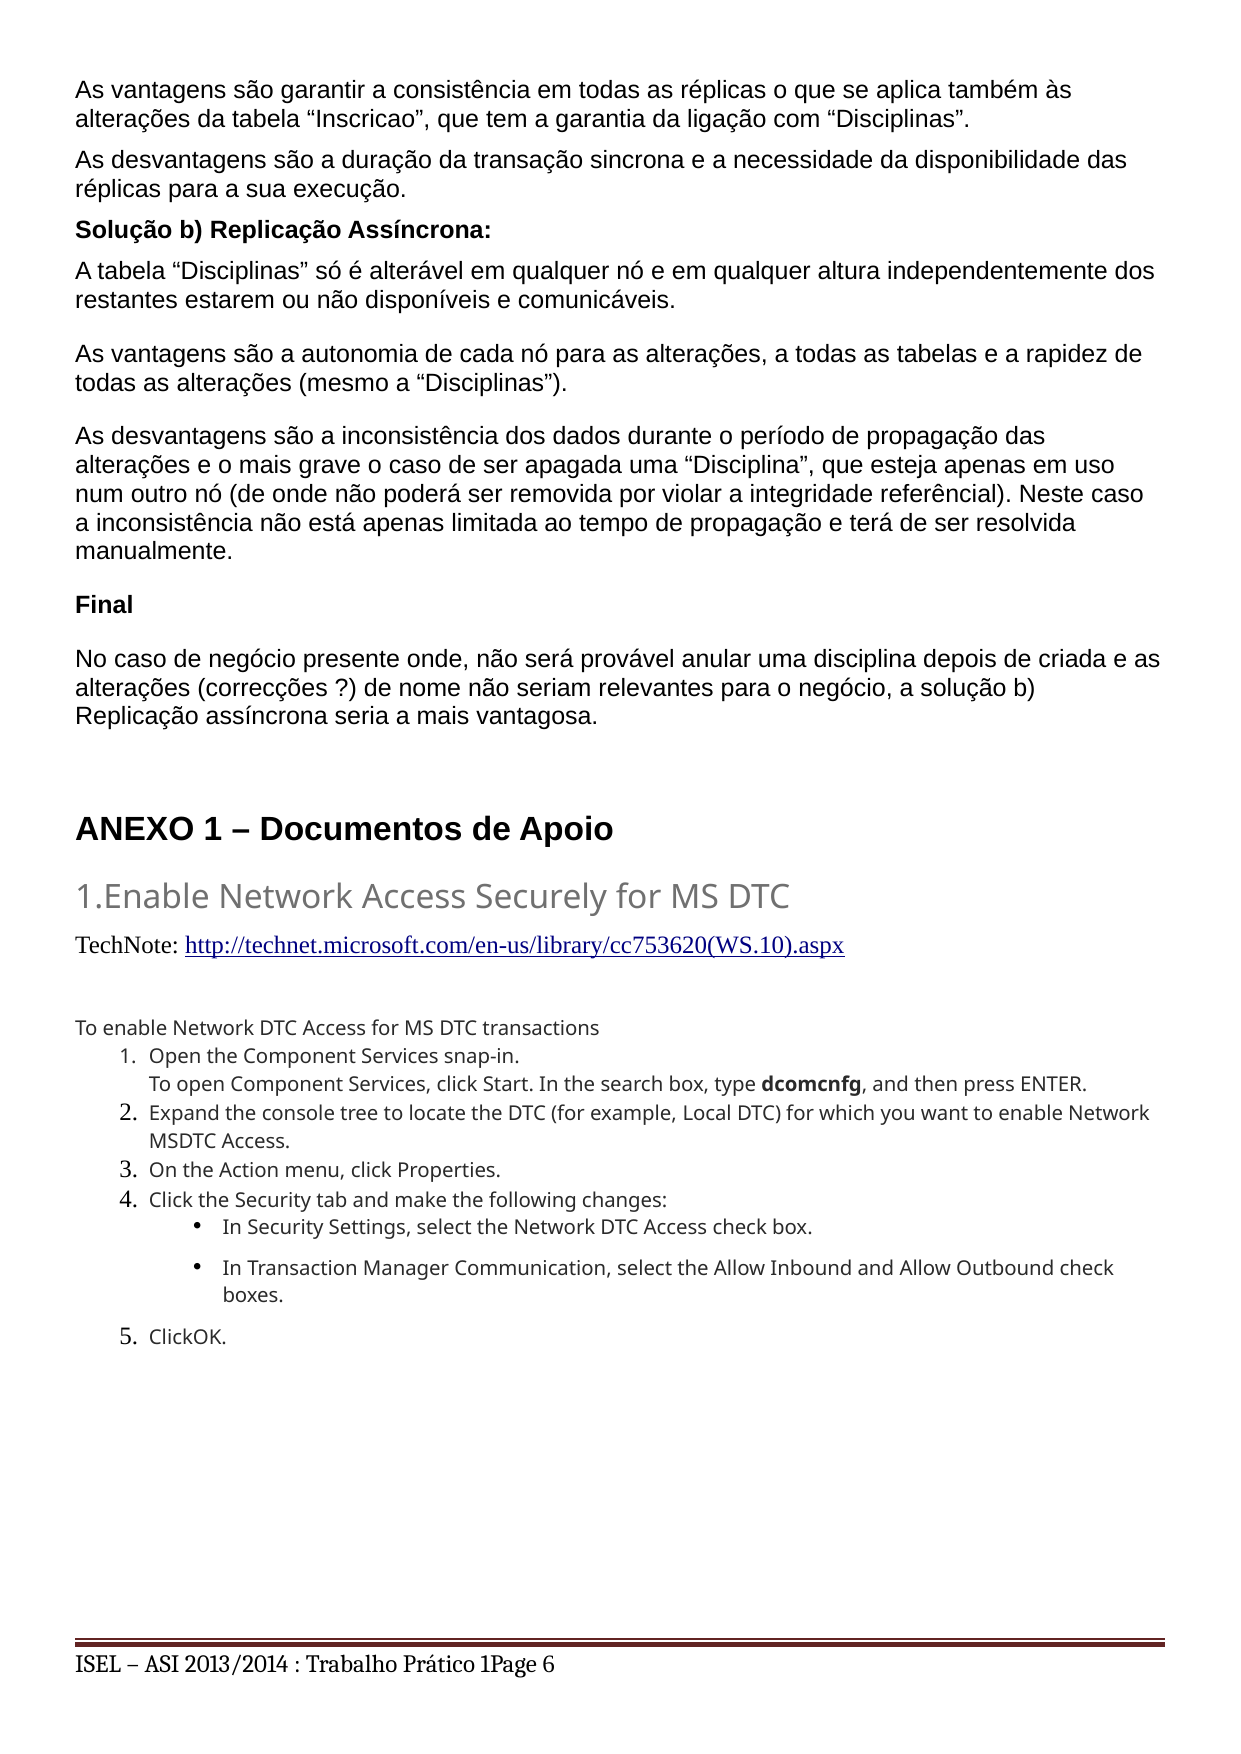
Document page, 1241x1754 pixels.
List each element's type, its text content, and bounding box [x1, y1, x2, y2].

list Click the Security tab and make the following changes: [119, 1184, 1165, 1213]
text TechNote: http://technet.microsoft.com/en-us/library/cc753620(WS.10).aspx [75, 931, 1165, 959]
text No caso de negócio presente onde, não será provável anular uma disciplina depois de criada e as alterações (correcções ?) de nome não seriam relevantes para o negócio, a solução b) Replicação assíncrona seria a mais vantagosa. [75, 644, 1165, 730]
text Final [75, 590, 1165, 619]
list In Transaction Manager Communication, select the Allow Inbound and Allow Outbound check boxes. [193, 1253, 1165, 1309]
text As desvantagens são a inconsistência dos dados durante o período de propagação das alterações e o mais grave o caso de ser apagada uma “Disciplina”, que esteja apenas em uso num outro nó (de onde não poderá ser removida por violar a integridade referêncial). Neste caso a inconsistência não está apenas limitada ao tempo de propagação e terá de ser resolvida manualmente. [75, 421, 1165, 565]
text As vantagens são garantir a consistência em todas as réplicas o que se aplica também às alterações da tabela “Inscricao”, que tem a garantia da ligação com “Disciplinas”. [75, 75, 1165, 132]
list In Security Settings, select the Network DTC Access check box. [193, 1213, 1165, 1241]
list Expand the console tree to locate the DTC (for example, Local DTC) for which you want to enable Network MSDTC Access. [119, 1097, 1165, 1154]
text As desvantagens são a duração da transação sincrona e a necessidade da disponibilidade das réplicas para a sua execução. [75, 145, 1165, 202]
list ClickOK. [119, 1321, 1165, 1350]
subtitle 1.Enable Network Access Securely for MS DTC [75, 872, 1165, 918]
text Solução b) Replicação Assíncrona: [75, 215, 1165, 244]
text A tabela “Disciplinas” só é alterável em qualquer nó e em qualquer altura independentemente dos restantes estarem ou não disponíveis e comunicáveis. [75, 256, 1165, 314]
list Open the Component Services snap-in. [119, 1041, 1165, 1069]
list On the Action menu, click Properties. [119, 1154, 1165, 1184]
list To open Component Services, click Start. In the search box, type dcomcnfg, and then press ENTER. [119, 1069, 1165, 1097]
subtitle ANEXO 1 – Documentos de Apoio [75, 809, 1165, 847]
text As vantagens são a autonomia de cada nó para as alterações, a todas as tabelas e a rapidez de todas as alterações (mesmo a “Disciplinas”). [75, 339, 1165, 396]
text To enable Network DTC Access for MS DTC transactions [75, 1013, 1165, 1041]
